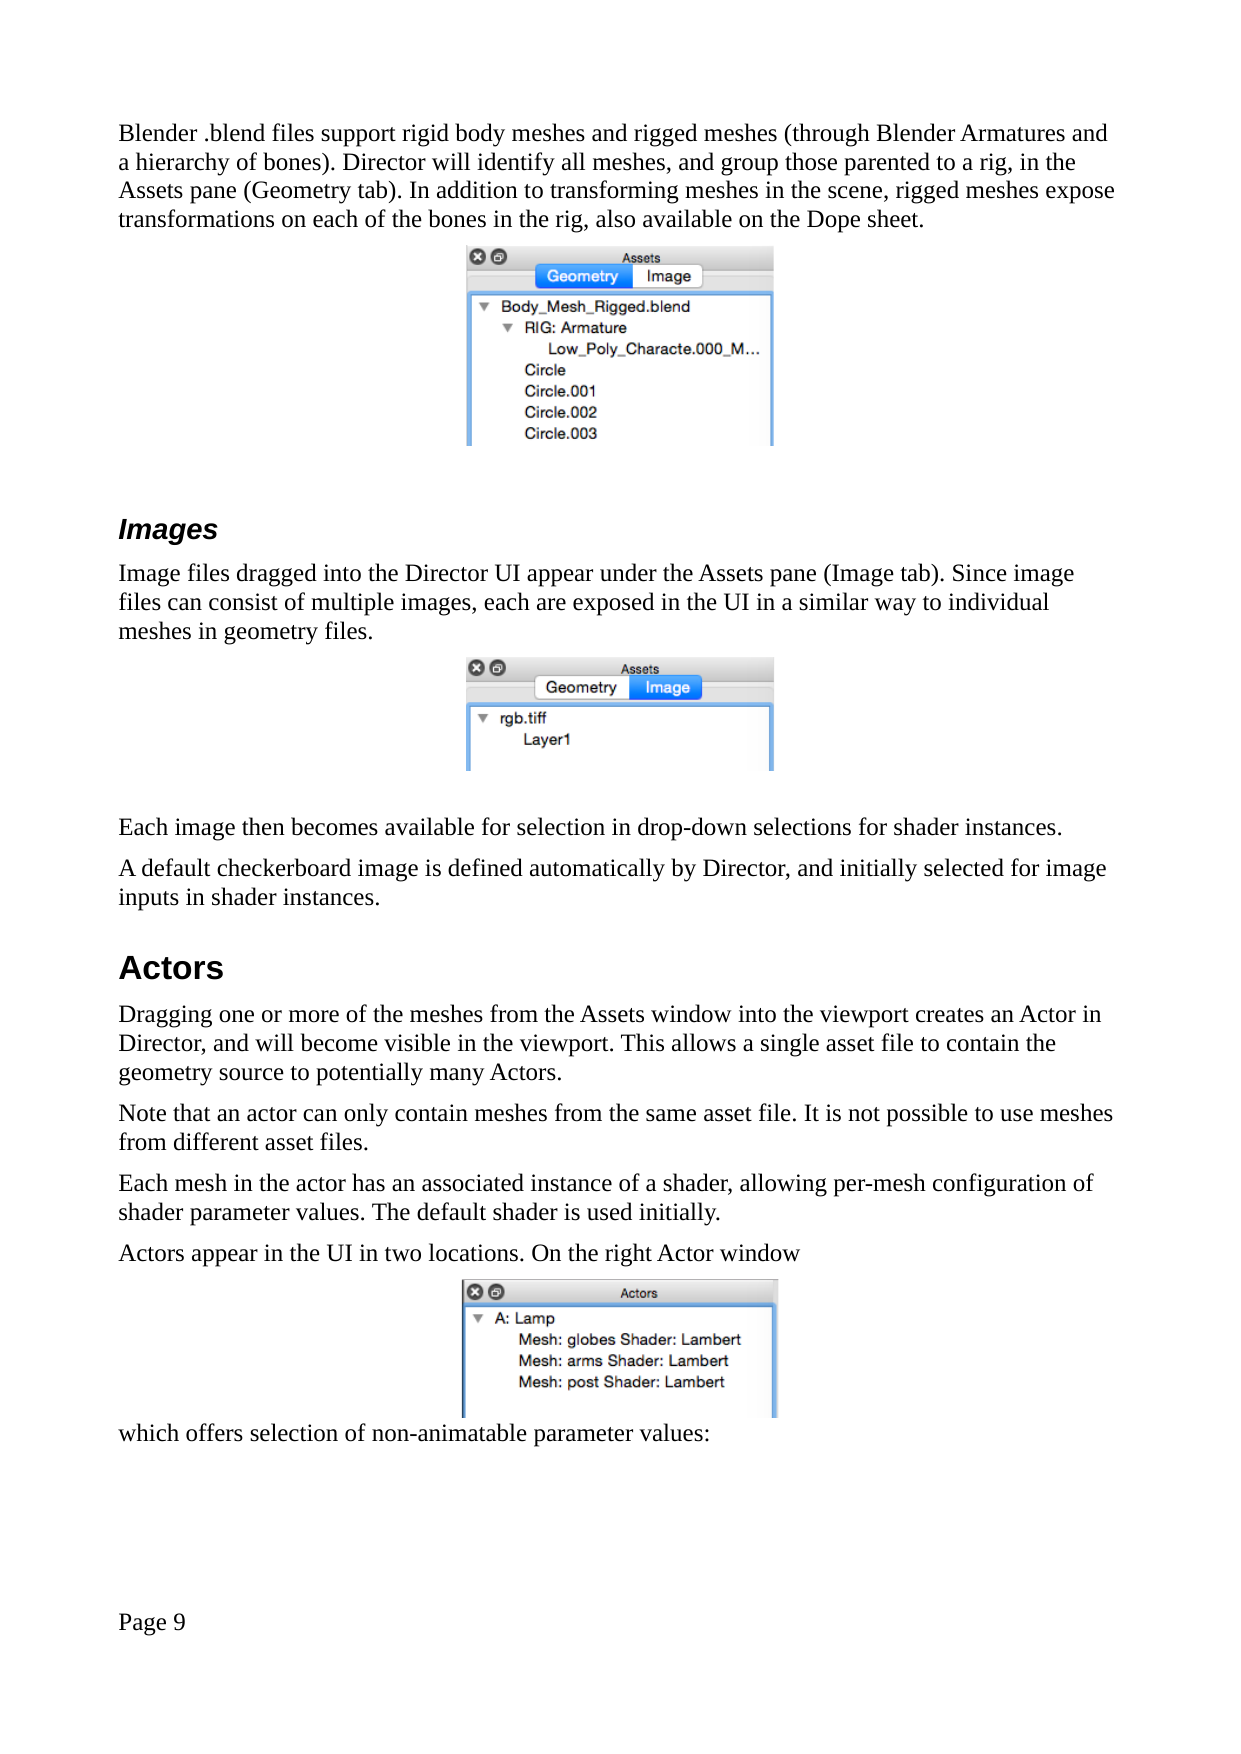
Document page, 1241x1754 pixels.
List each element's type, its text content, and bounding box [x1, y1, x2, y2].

text which offers selection of non-animatable parameter values: [118, 1279, 1122, 1446]
text Each image then becomes available for selection in drop-down selections for shader instances. [118, 812, 1122, 841]
text Blender .blend files support rigid body meshes and rigged meshes (through Blender Armatures and a hierarchy of bones). Director will identify all meshes, and group those parented to a rig, in the Assets pane (Geometry tab). In addition to transforming meshes in the scene, rigged meshes expose transformations on each of the bones in the rig, also available on the Dope sheet. [118, 118, 1122, 233]
subtitle Images [118, 512, 1122, 546]
text A default checkerboard image is defined automatically by Director, and initially selected for image inputs in shader instances. [118, 853, 1122, 911]
text Image files dragged into the Director UI appear under the Assets pane (Image tab). Since image files can consist of multiple images, each are exposed in the UI in a similar way to individual meshes in geometry files. [118, 558, 1122, 644]
text Note that an actor can only contain meshes from the same asset file. It is not possible to use meshes from different asset files. [118, 1098, 1122, 1156]
text Dragging one or more of the meshes from the Assets window into the viewport creates an Actor in Director, and will become visible in the viewport. This allows a single asset file to contain the geometry source to potentially many Actors. [118, 999, 1122, 1086]
picture [461, 1279, 779, 1418]
subtitle Actors [118, 948, 1122, 987]
picture [466, 657, 775, 771]
picture [466, 245, 774, 446]
text Each mesh in the actor has an associated instance of a shader, allowing per-mesh configuration of shader parameter values. The default shader is used initially. [118, 1168, 1122, 1226]
text Actors appear in the UI in two locations. On the right Actor window [118, 1238, 1122, 1267]
